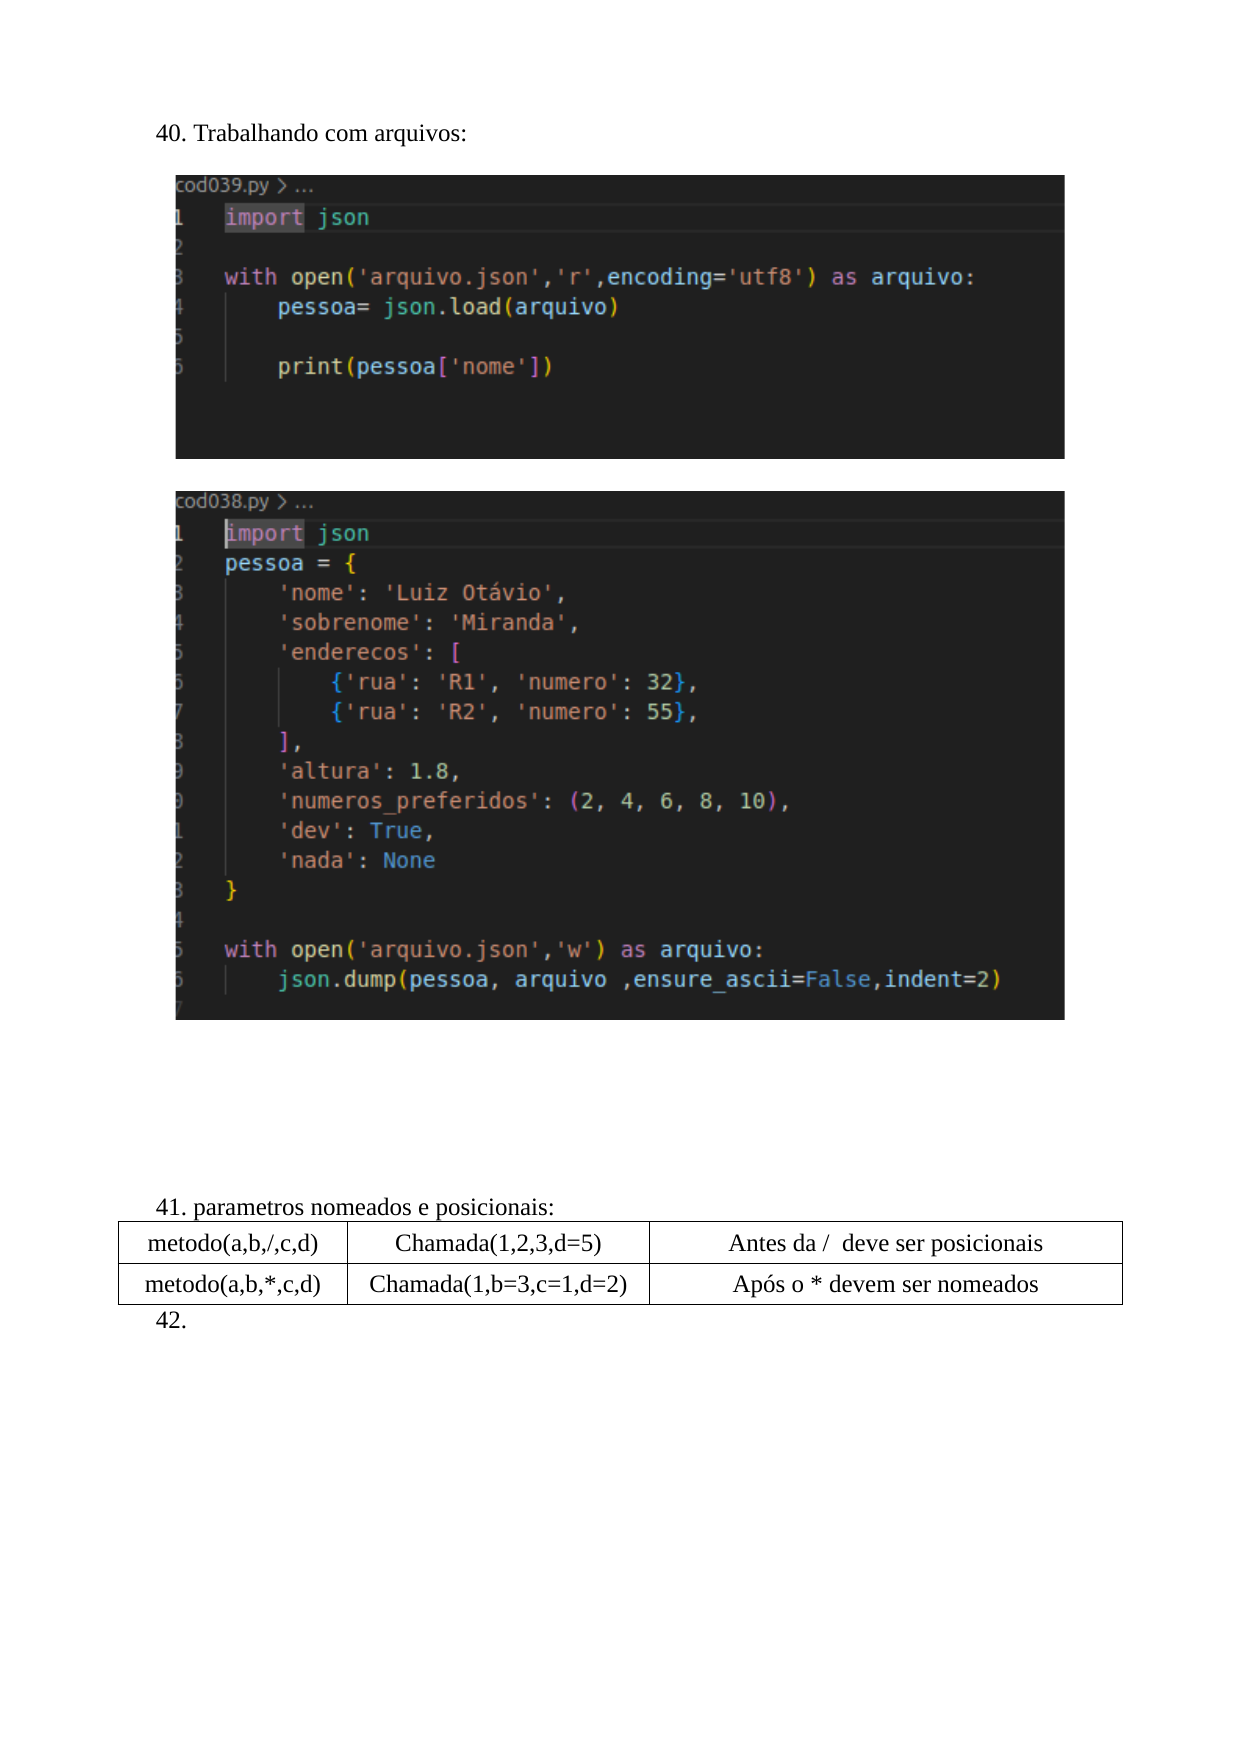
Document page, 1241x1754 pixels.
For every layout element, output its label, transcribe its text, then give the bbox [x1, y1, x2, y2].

table_cell metodo(a,b,*,c,d) [119, 1264, 347, 1304]
picture [175, 491, 1065, 1020]
picture [175, 175, 1065, 459]
table_cell Após o * devem ser nomeados [650, 1264, 1122, 1304]
table_header metodo(a,b,/,c,d) [119, 1222, 347, 1262]
table_header Chamada(1,2,3,d=5) [348, 1222, 649, 1262]
table_header Antes da / deve ser posicionais [650, 1222, 1122, 1262]
list Trabalhando com arquivos: [156, 118, 1122, 147]
table_cell Chamada(1,b=3,c=1,d=2) [348, 1264, 649, 1304]
list parametros nomeados e posicionais: [156, 1192, 1122, 1221]
